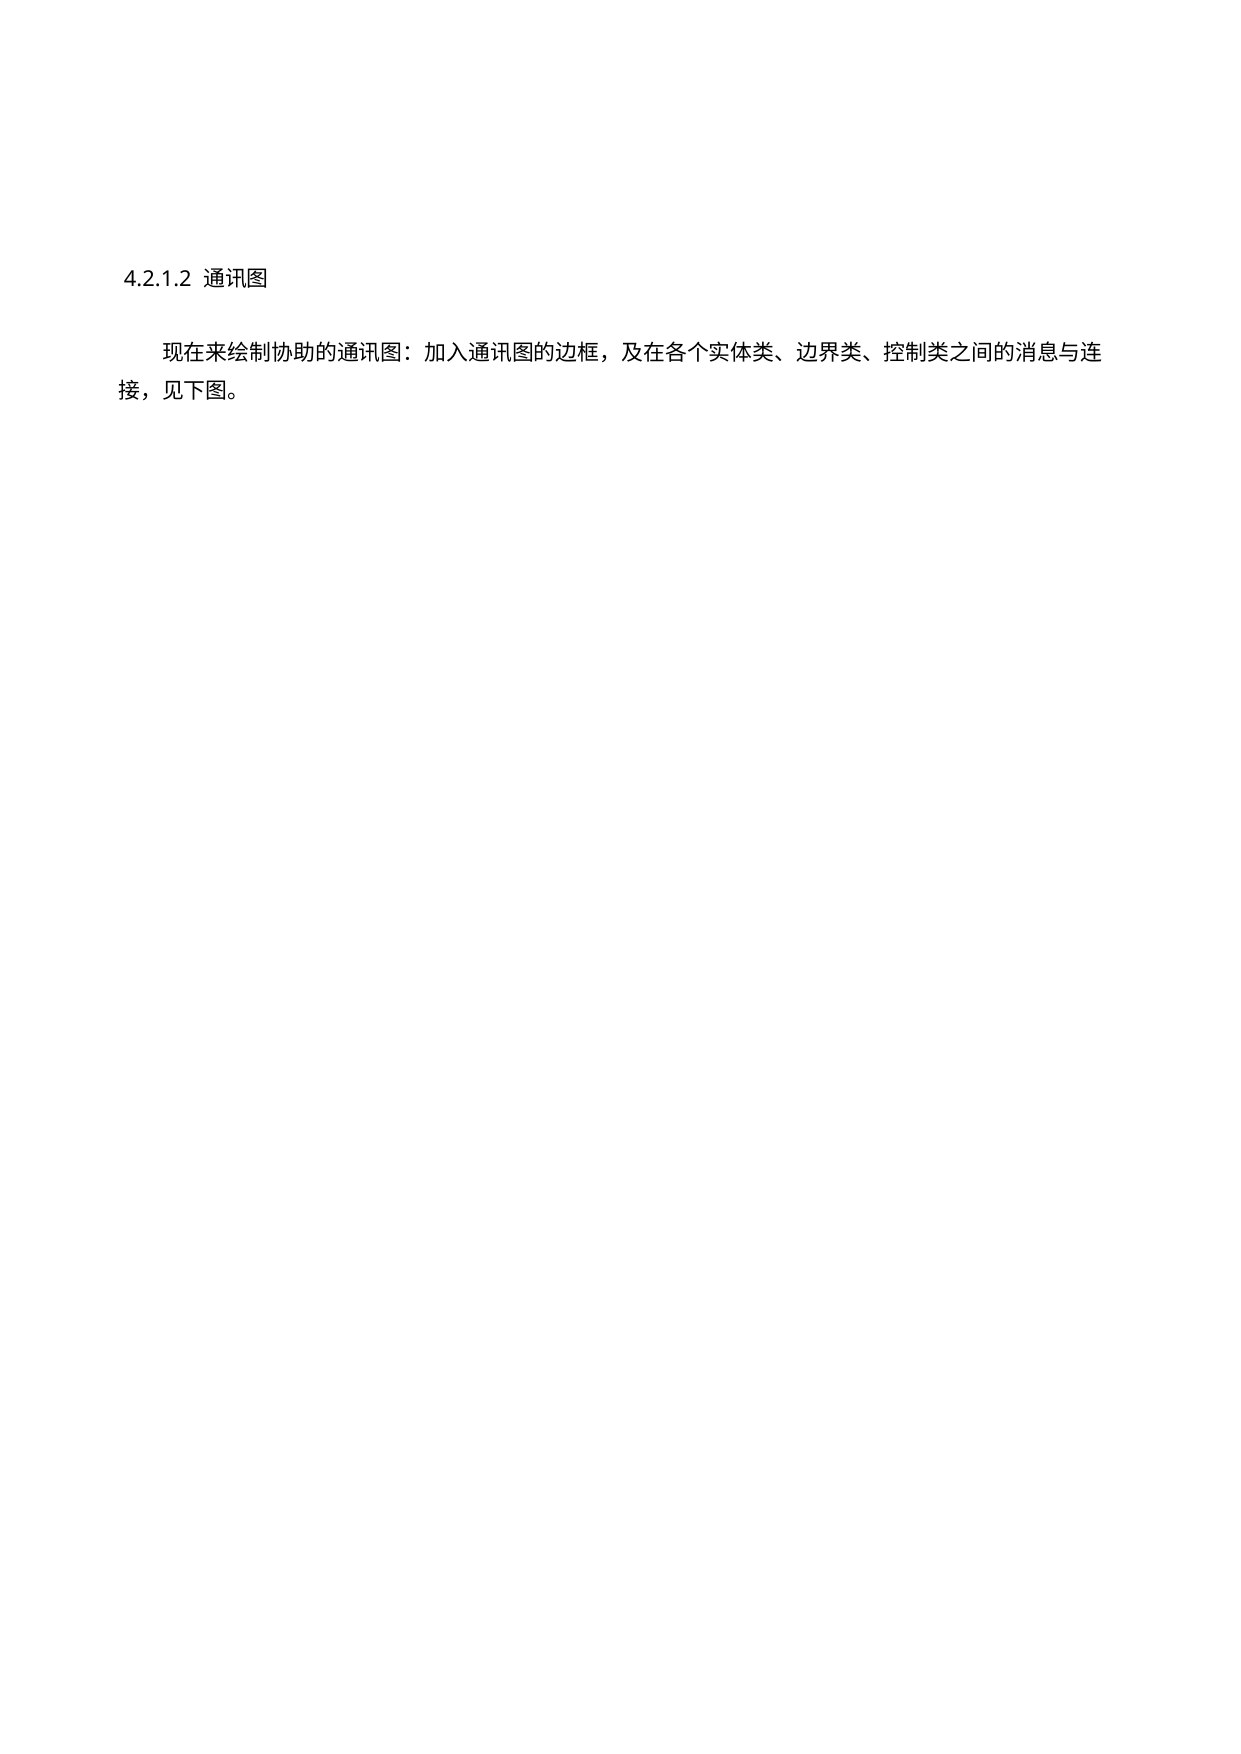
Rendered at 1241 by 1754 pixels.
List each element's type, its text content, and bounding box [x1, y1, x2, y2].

subtitle 通讯图 [118, 261, 1122, 293]
text 现在来绘制协助的通讯图：加入通讯图的边框，及在各个实体类、边界类、控制类之间的消息与连接，见下图。 [118, 335, 1122, 404]
